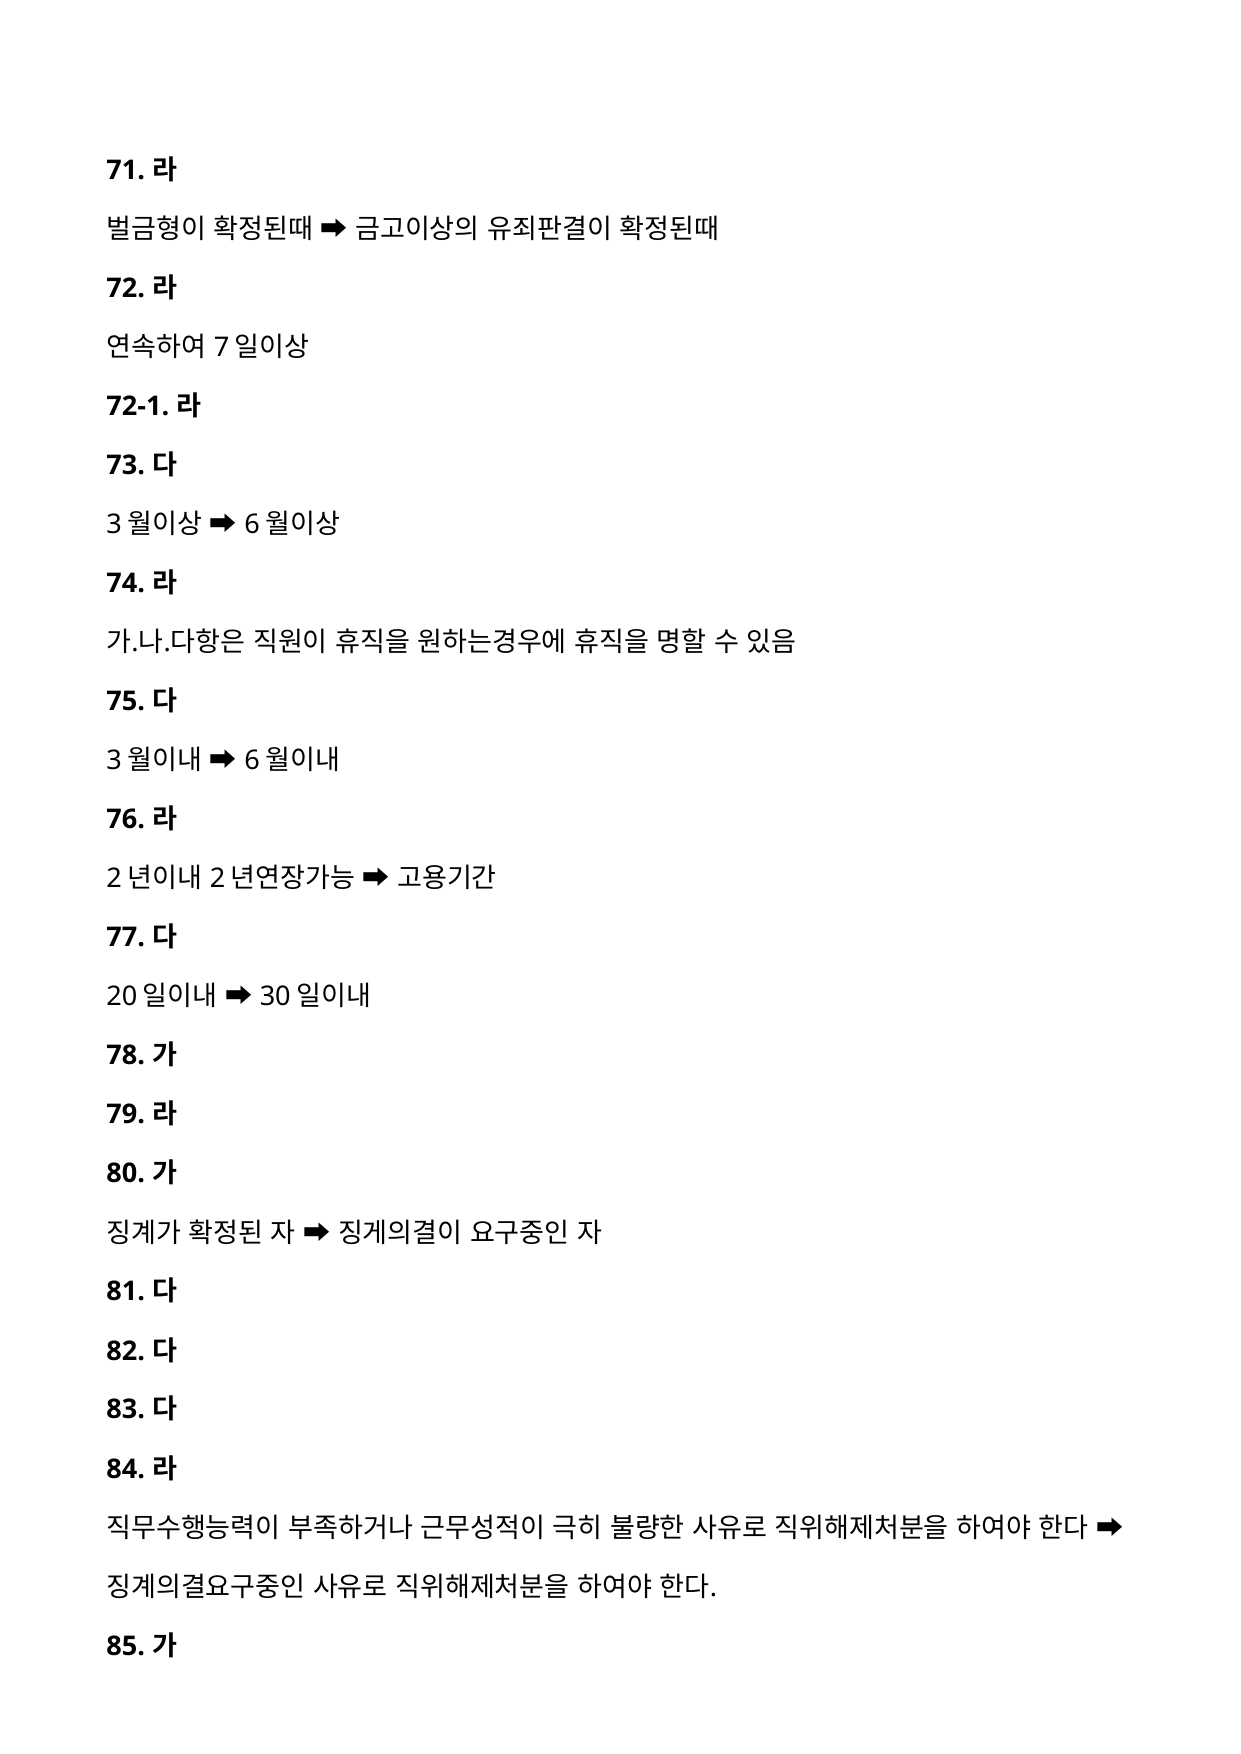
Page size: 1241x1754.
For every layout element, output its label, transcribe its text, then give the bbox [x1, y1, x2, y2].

text 76. 라 [106, 797, 1134, 836]
text 74. 라 [106, 561, 1134, 600]
text 73. 다 [106, 443, 1134, 482]
text 3월이내 ➡ 6월이내 [106, 738, 1134, 777]
text 3월이상 ➡ 6월이상 [106, 502, 1134, 541]
text 82. 다 [106, 1328, 1134, 1368]
text 85. 가 [106, 1623, 1134, 1663]
text 71. 라 [106, 148, 1134, 187]
text 84. 라 [106, 1447, 1134, 1486]
text 77. 다 [106, 915, 1134, 954]
text 72. 라 [106, 266, 1134, 305]
text 81. 다 [106, 1269, 1134, 1309]
text 75. 다 [106, 679, 1134, 718]
text 20일이내 ➡ 30일이내 [106, 974, 1134, 1014]
text 벌금형이 확정된때 ➡ 금고이상의 유죄판결이 확정된때 [106, 207, 1134, 246]
text 78. 가 [106, 1033, 1134, 1073]
text 가.나.다항은 직원이 휴직을 원하는경우에 휴직을 명할 수 있음 [106, 620, 1134, 659]
text 2년이내 2년연장가능 ➡ 고용기간 [106, 856, 1134, 896]
text 징계가 확정된 자 ➡ 징게의결이 요구중인 자 [106, 1211, 1134, 1250]
text 직무수행능력이 부족하거나 근무성적이 극히 불량한 사유로 직위해제처분을 하여야 한다 ➡ 징계의결요구중인 사유로 직위해제처분을 하여야 한다. [106, 1506, 1134, 1604]
text 연속하여 7일이상 [106, 324, 1134, 364]
text 80. 가 [106, 1151, 1134, 1191]
text 79. 라 [106, 1092, 1134, 1132]
text 83. 다 [106, 1387, 1134, 1427]
text 72-1. 라 [106, 384, 1134, 423]
